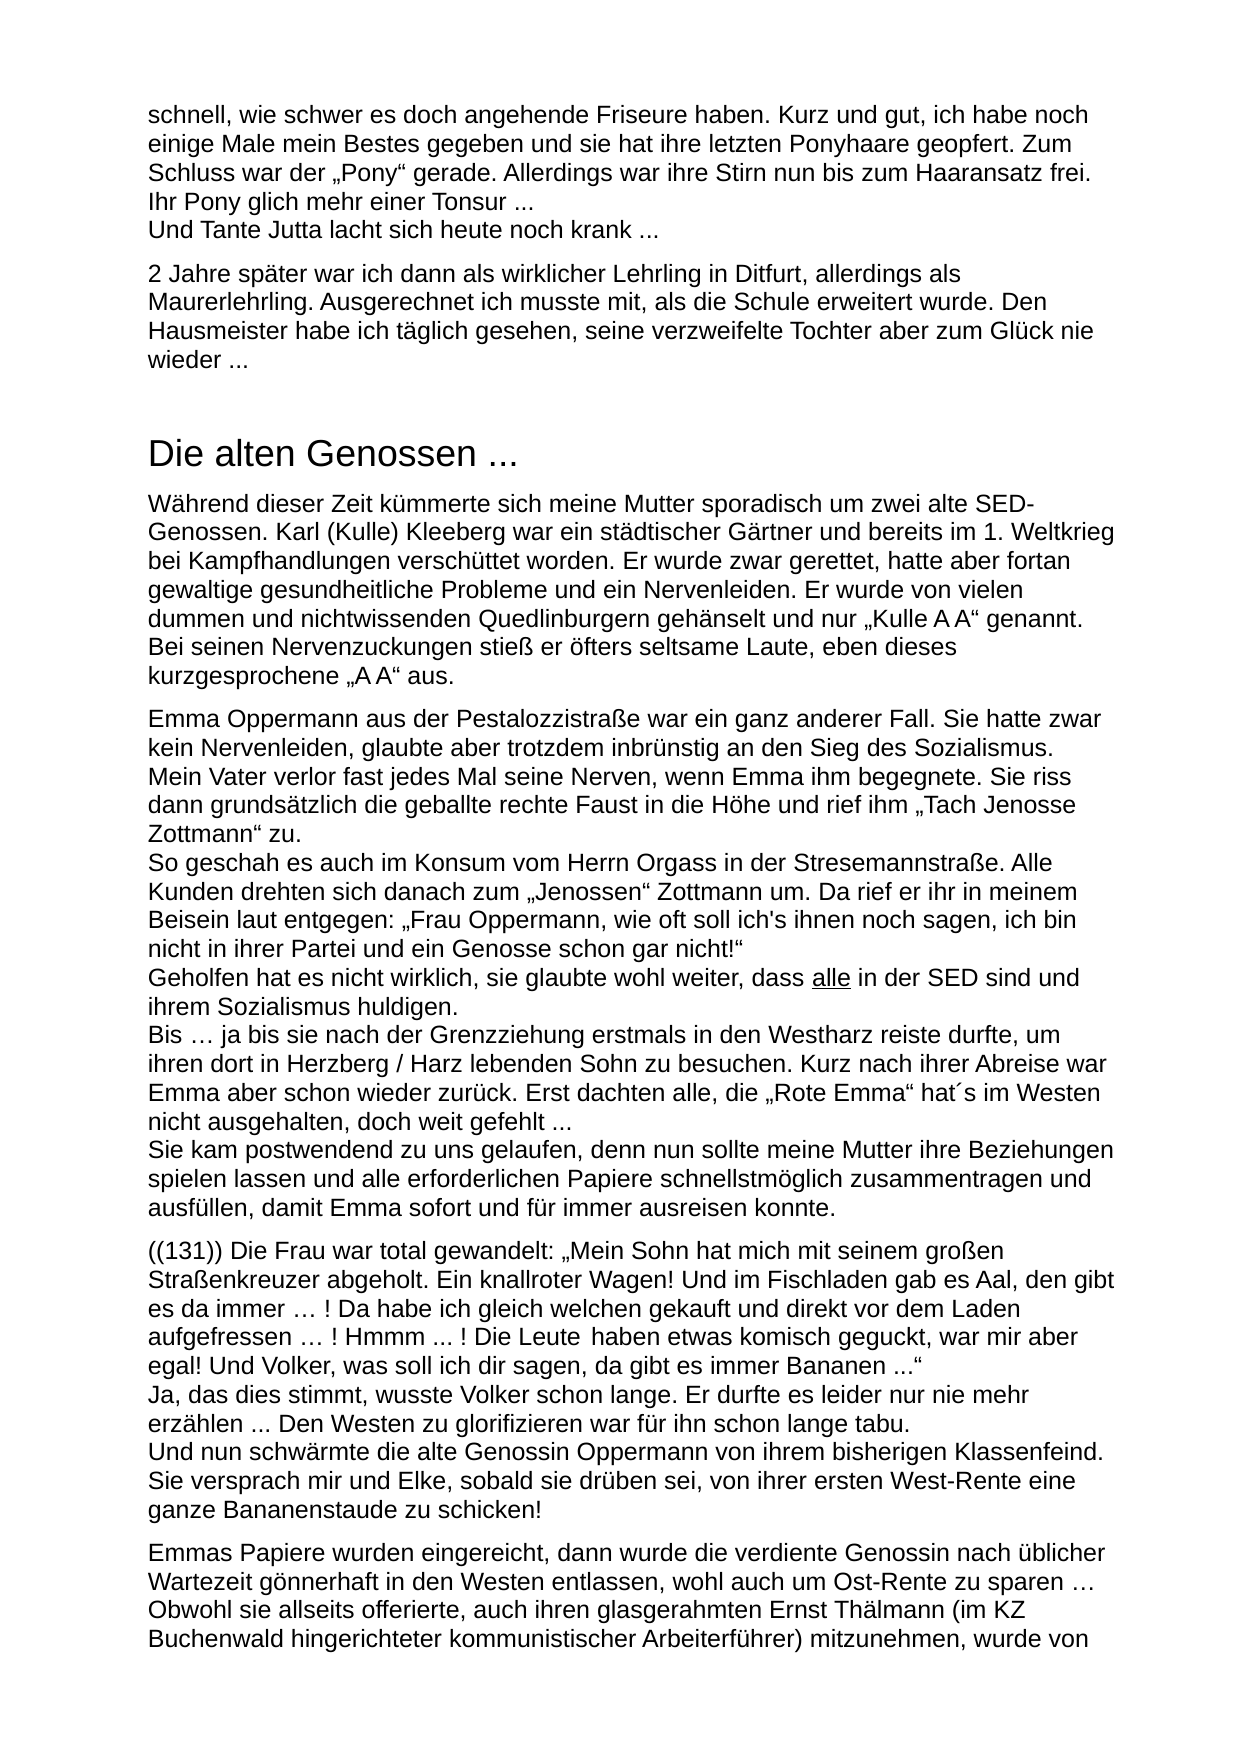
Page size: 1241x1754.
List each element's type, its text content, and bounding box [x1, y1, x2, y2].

text Geholfen hat es nicht wirklich, sie glaubte wohl weiter, dass alle in der SED sind und ihrem Sozialismus huldigen. [148, 963, 1122, 1020]
text 2 Jahre später war ich dann als wirklicher Lehrling in Ditfurt, allerdings als Maurerlehrling. Ausgerechnet ich musste mit, als die Schule erweitert wurde. Den Hausmeister habe ich täglich gesehen, seine verzweifelte Tochter aber zum Glück nie wieder ... [148, 258, 1122, 373]
text Obwohl sie allseits offerierte, auch ihren glasgerahmten Ernst Thälmann (im KZ Buchenwald hingerichteter kommunistischer Arbeiterführer) mitzunehmen, wurde von [148, 1595, 1122, 1653]
text schnell, wie schwer es doch angehende Friseure haben. Kurz und gut, ich habe noch einige Male mein Bestes gegeben und sie hat ihre letzten Ponyhaare geopfert. Zum Schluss war der „Pony“ gerade. Allerdings war ihre Stirn nun bis zum Haaransatz frei. Ihr Pony glich mehr einer Tonsur ... [148, 100, 1122, 215]
text ((131)) Die Frau war total gewandelt: „Mein Sohn hat mich mit seinem großen Straßenkreuzer abgeholt. Ein knallroter Wagen! Und im Fischladen gab es Aal, den gibt es da immer … ! Da habe ich gleich welchen gekauft und direkt vor dem Laden aufgefressen … ! Hmmm ... ! Die Leute haben etwas komisch geguckt, war mir aber egal! Und Volker, was soll ich dir sagen, da gibt es immer Bananen ...“ [148, 1236, 1122, 1380]
text Emmas Papiere wurden eingereicht, dann wurde die verdiente Genossin nach üblicher Wartezeit gönnerhaft in den Westen entlassen, wohl auch um Ost-Rente zu sparen … [148, 1538, 1122, 1595]
text Mein Vater verlor fast jedes Mal seine Nerven, wenn Emma ihm begegnete. Sie riss dann grundsätzlich die geballte rechte Faust in die Höhe und rief ihm „Tach Jenosse Zottmann“ zu. [148, 762, 1122, 848]
text Und nun schwärmte die alte Genossin Oppermann von ihrem bisherigen Klassenfeind. [148, 1437, 1122, 1466]
text Und Tante Jutta lacht sich heute noch krank ... [148, 215, 1122, 258]
text Bis … ja bis sie nach der Grenzziehung erstmals in den Westharz reiste durfte, um ihren dort in Herzberg / Harz lebenden Sohn zu besuchen. Kurz nach ihrer Abreise war Emma aber schon wieder zurück. Erst dachten alle, die „Rote Emma“ hat´s im Westen nicht ausgehalten, doch weit gefehlt ... [148, 1020, 1122, 1135]
text Sie versprach mir und Elke, sobald sie drüben sei, von ihrer ersten West-Rente eine ganze Bananenstaude zu schicken! [148, 1466, 1122, 1523]
text Emma Oppermann aus der Pestalozzistraße war ein ganz anderer Fall. Sie hatte zwar kein Nervenleiden, glaubte aber trotzdem inbrünstig an den Sieg des Sozialismus. [148, 704, 1122, 762]
text Sie kam postwendend zu uns gelaufen, denn nun sollte meine Mutter ihre Beziehungen spielen lassen und alle erforderlichen Papiere schnellstmöglich zusammentragen und ausfüllen, damit Emma sofort und für immer ausreisen konnte. [148, 1135, 1122, 1222]
text Während dieser Zeit kümmerte sich meine Mutter sporadisch um zwei alte SED-Genossen. Karl (Kulle) Kleeberg war ein städtischer Gärtner und bereits im 1. Weltkrieg bei Kampfhandlungen verschüttet worden. Er wurde zwar gerettet, hatte aber fortan gewaltige gesundheitliche Probleme und ein Nervenleiden. Er wurde von vielen dummen und nichtwissenden Quedlinburgern gehänselt und nur „Kulle A A“ genannt. Bei seinen Nervenzuckungen stieß er öfters seltsame Laute, eben dieses kurzgesprochene „A A“ aus. [148, 488, 1122, 690]
text Die alten Genossen ... [148, 431, 1122, 474]
text Ja, das dies stimmt, wusste Volker schon lange. Er durfte es leider nur nie mehr erzählen ... Den Westen zu glorifizieren war für ihn schon lange tabu. [148, 1380, 1122, 1437]
text So geschah es auch im Konsum vom Herrn Orgass in der Stresemannstraße. Alle Kunden drehten sich danach zum „Jenossen“ Zottmann um. Da rief er ihr in meinem Beisein laut entgegen: „Frau Oppermann, wie oft soll ich's ihnen noch sagen, ich bin nicht in ihrer Partei und ein Genosse schon gar nicht!“ [148, 848, 1122, 963]
